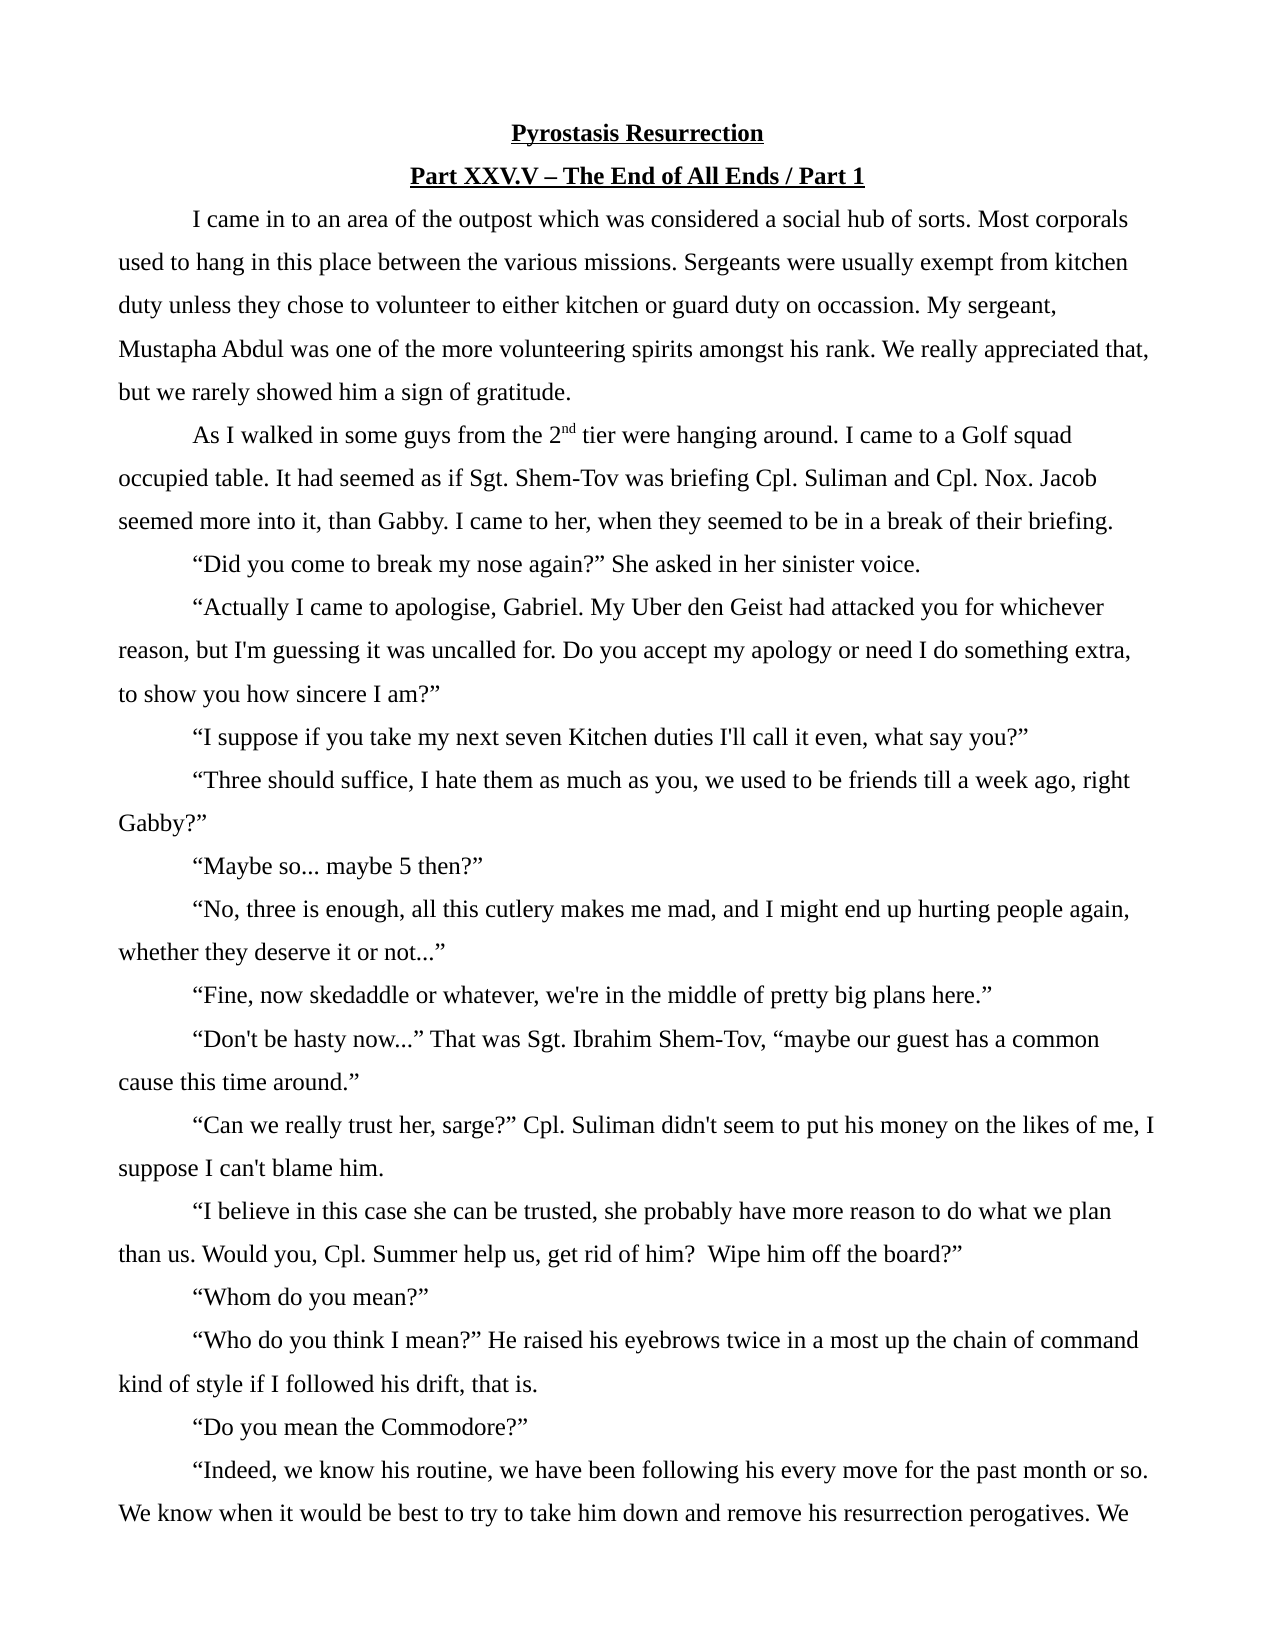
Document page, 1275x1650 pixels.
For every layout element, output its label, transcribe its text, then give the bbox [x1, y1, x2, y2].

text “Who do you think I mean?” He raised his eyebrows twice in a most up the chain of command kind of style if I followed his drift, that is. [118, 1326, 1157, 1397]
text “Don't be hasty now...” That was Sgt. Ibrahim Shem-Tov, “maybe our guest has a common cause this time around.” [118, 1024, 1157, 1096]
text “Three should suffice, I hate them as much as you, we used to be friends till a week ago, right Gabby?” [118, 765, 1157, 837]
text “Actually I came to apologise, Gabriel. My Uber den Geist had attacked you for whichever reason, but I'm guessing it was uncalled for. Do you accept my apology or need I do something extra, to show you how sincere I am?” [118, 592, 1157, 707]
text “No, three is enough, all this cutlery makes me mad, and I might end up hurting people again, whether they deserve it or not...” [118, 894, 1157, 966]
text “Do you mean the Commodore?” [118, 1412, 1157, 1441]
text “Fine, now skedaddle or whatever, we're in the middle of pretty big plans here.” [118, 981, 1157, 1009]
text I came in to an area of the outpost which was considered a social hub of sorts. Most corporals used to hang in this place between the various missions. Sergeants were usually exempt from kitchen duty unless they chose to volunteer to either kitchen or guard duty on occassion. My sergeant, Mustapha Abdul was one of the more volunteering spirits amongst his rank. We really appreciated that, but we rarely showed him a sign of gratitude. [118, 204, 1157, 406]
text “Indeed, we know his routine, we have been following his every move for the past month or so. We know when it would be best to try to take him down and remove his resurrection perogatives. We [118, 1455, 1157, 1527]
text “I believe in this case she can be trusted, she probably have more reason to do what we plan than us. Would you, Cpl. Summer help us, get rid of him? Wipe him off the board?” [118, 1196, 1157, 1268]
text “I suppose if you take my next seven Kitchen duties I'll call it even, what say you?” [118, 722, 1157, 751]
text “Can we really trust her, sarge?” Cpl. Suliman didn't seem to put his money on the likes of me, I suppose I can't blame him. [118, 1110, 1157, 1182]
text Pyrostasis Resurrection [118, 118, 1157, 147]
text “Maybe so... maybe 5 then?” [118, 851, 1157, 880]
text “Whom do you mean?” [118, 1282, 1157, 1311]
text As I walked in some guys from the 2nd tier were hanging around. I came to a Golf squad occupied table. It had seemed as if Sgt. Shem-Tov was briefing Cpl. Suliman and Cpl. Nox. Jacob seemed more into it, than Gabby. I came to her, when they seemed to be in a break of their briefing. [118, 420, 1157, 535]
text “Did you come to break my nose again?” She asked in her sinister voice. [118, 549, 1157, 578]
text Part XXV.V – The End of All Ends / Part 1 [118, 161, 1157, 190]
